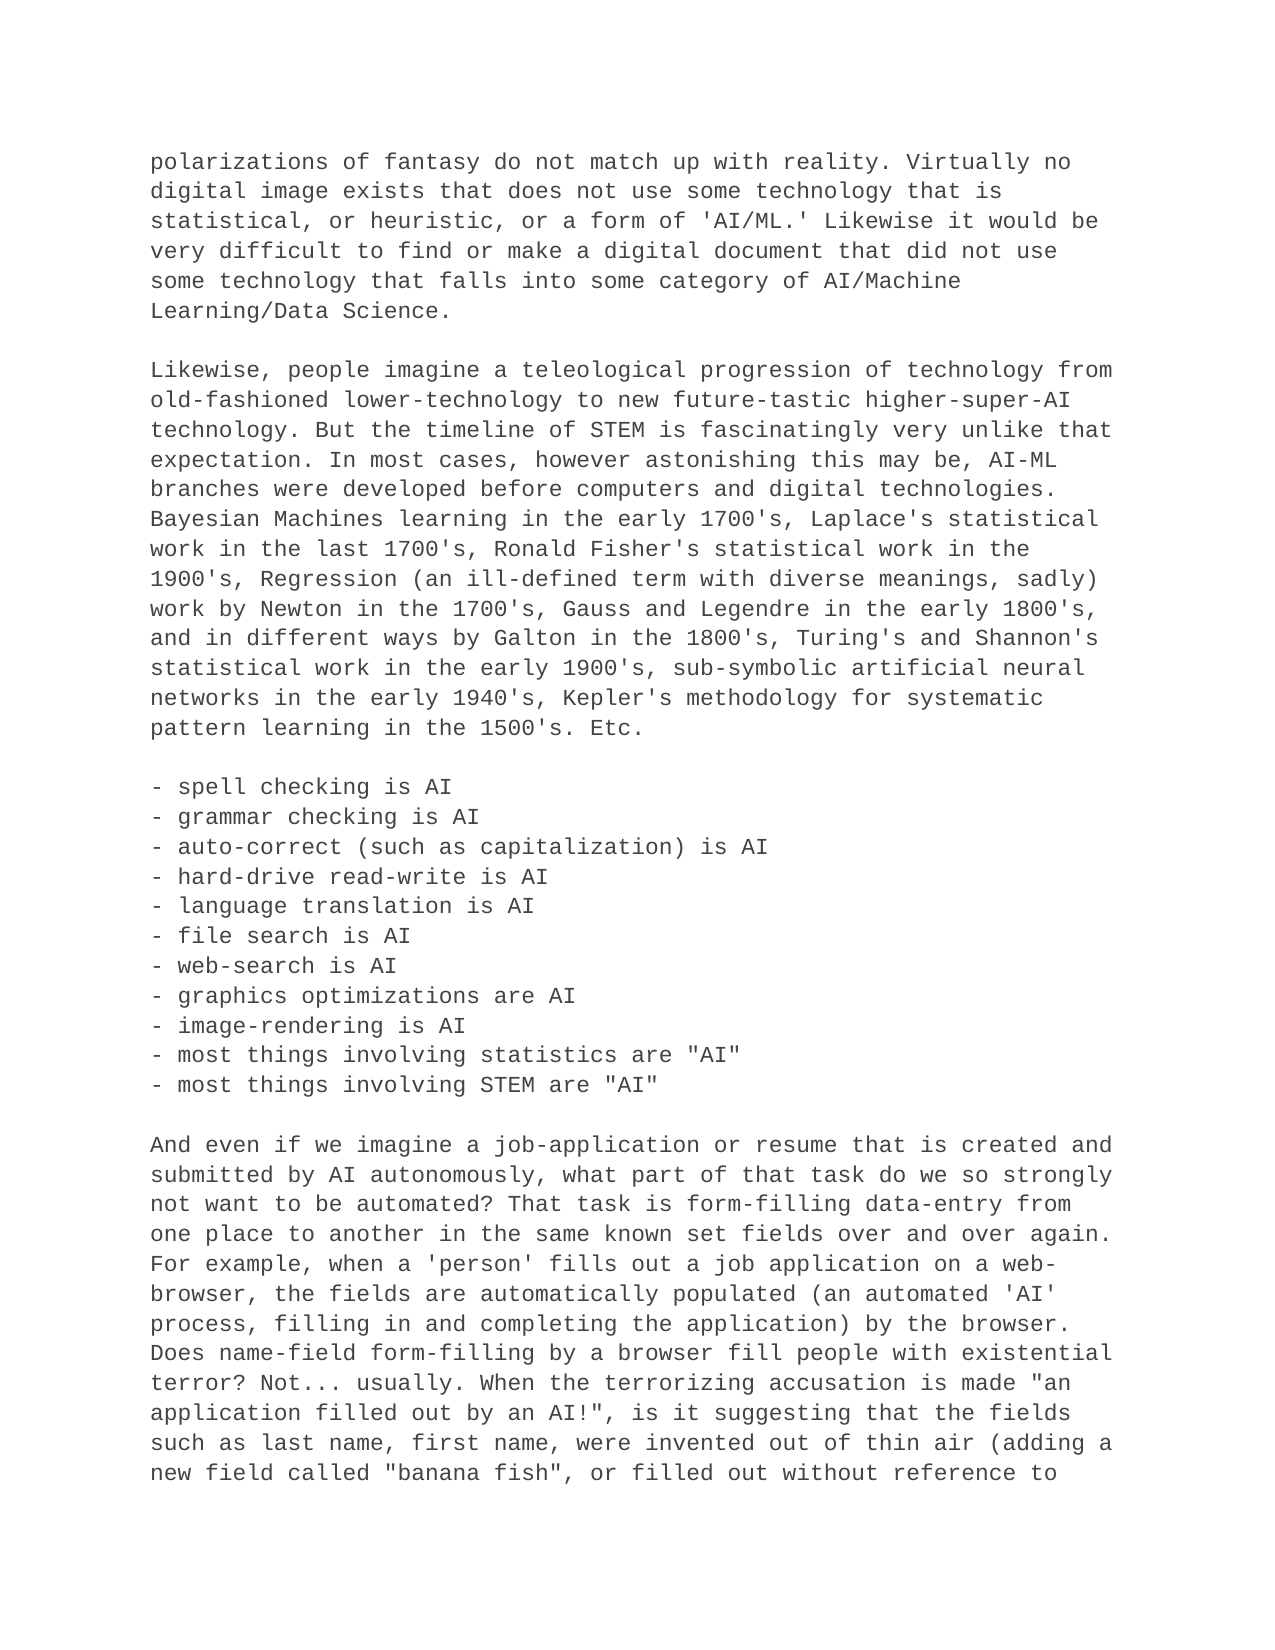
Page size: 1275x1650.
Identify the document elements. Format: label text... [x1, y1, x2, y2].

text polarizations of fantasy do not match up with reality. Virtually no digital image exists that does not use some technology that is statistical, or heuristic, or a form of 'AI/ML.' Likewise it would be very difficult to find or make a digital document that did not use some technology that falls into some category of AI/Machine Learning/Data Science. [150, 150, 1125, 325]
text - auto-correct (such as capitalization) is AI [150, 835, 1125, 861]
text - hard-drive read-write is AI [150, 865, 1125, 891]
text - web-search is AI [150, 954, 1125, 980]
text And even if we imagine a job-application or resume that is created and submitted by AI autonomously, what part of that task do we so strongly not want to be automated? That task is form-filling data-entry from one place to another in the same known set fields over and over again. For example, when a 'person' fills out a job application on a web-browser, the fields are automatically populated (an automated 'AI' process, filling in and completing the application) by the browser. Does name-field form-filling by a browser fill people with existential terror? Not... usually. When the terrorizing accusation is made "an application filled out by an AI!", is it suggesting that the fields such as last name, first name, were invented out of thin air (adding a new field called "banana fish", or filled out without reference to [150, 1133, 1125, 1487]
text - most things involving statistics are "AI" - most things involving STEM are "AI" [150, 1044, 1125, 1099]
text - language translation is AI [150, 895, 1125, 921]
text - file search is AI [150, 924, 1125, 951]
text - spell checking is AI [150, 776, 1125, 802]
text - graphics optimizations are AI [150, 984, 1125, 1010]
text Likewise, people imagine a teleological progression of technology from old-fashioned lower-technology to new future-tastic higher-super-AI technology. But the timeline of STEM is fascinatingly very unlike that expectation. In most cases, however astonishing this may be, AI-ML branches were developed before computers and digital technologies. Bayesian Machines learning in the early 1700's, Laplace's statistical work in the last 1700's, Ronald Fisher's statistical work in the 1900's, Regression (an ill-defined term with diverse meanings, sadly) work by Newton in the 1700's, Gauss and Legendre in the early 1800's, and in different ways by Galton in the 1800's, Turing's and Shannon's statistical work in the early 1900's, sub-symbolic artificial neural networks in the early 1940's, Kepler's methodology for systematic pattern learning in the 1500's. Etc. [150, 358, 1125, 742]
text - image-rendering is AI [150, 1014, 1125, 1040]
text - grammar checking is AI [150, 805, 1125, 831]
